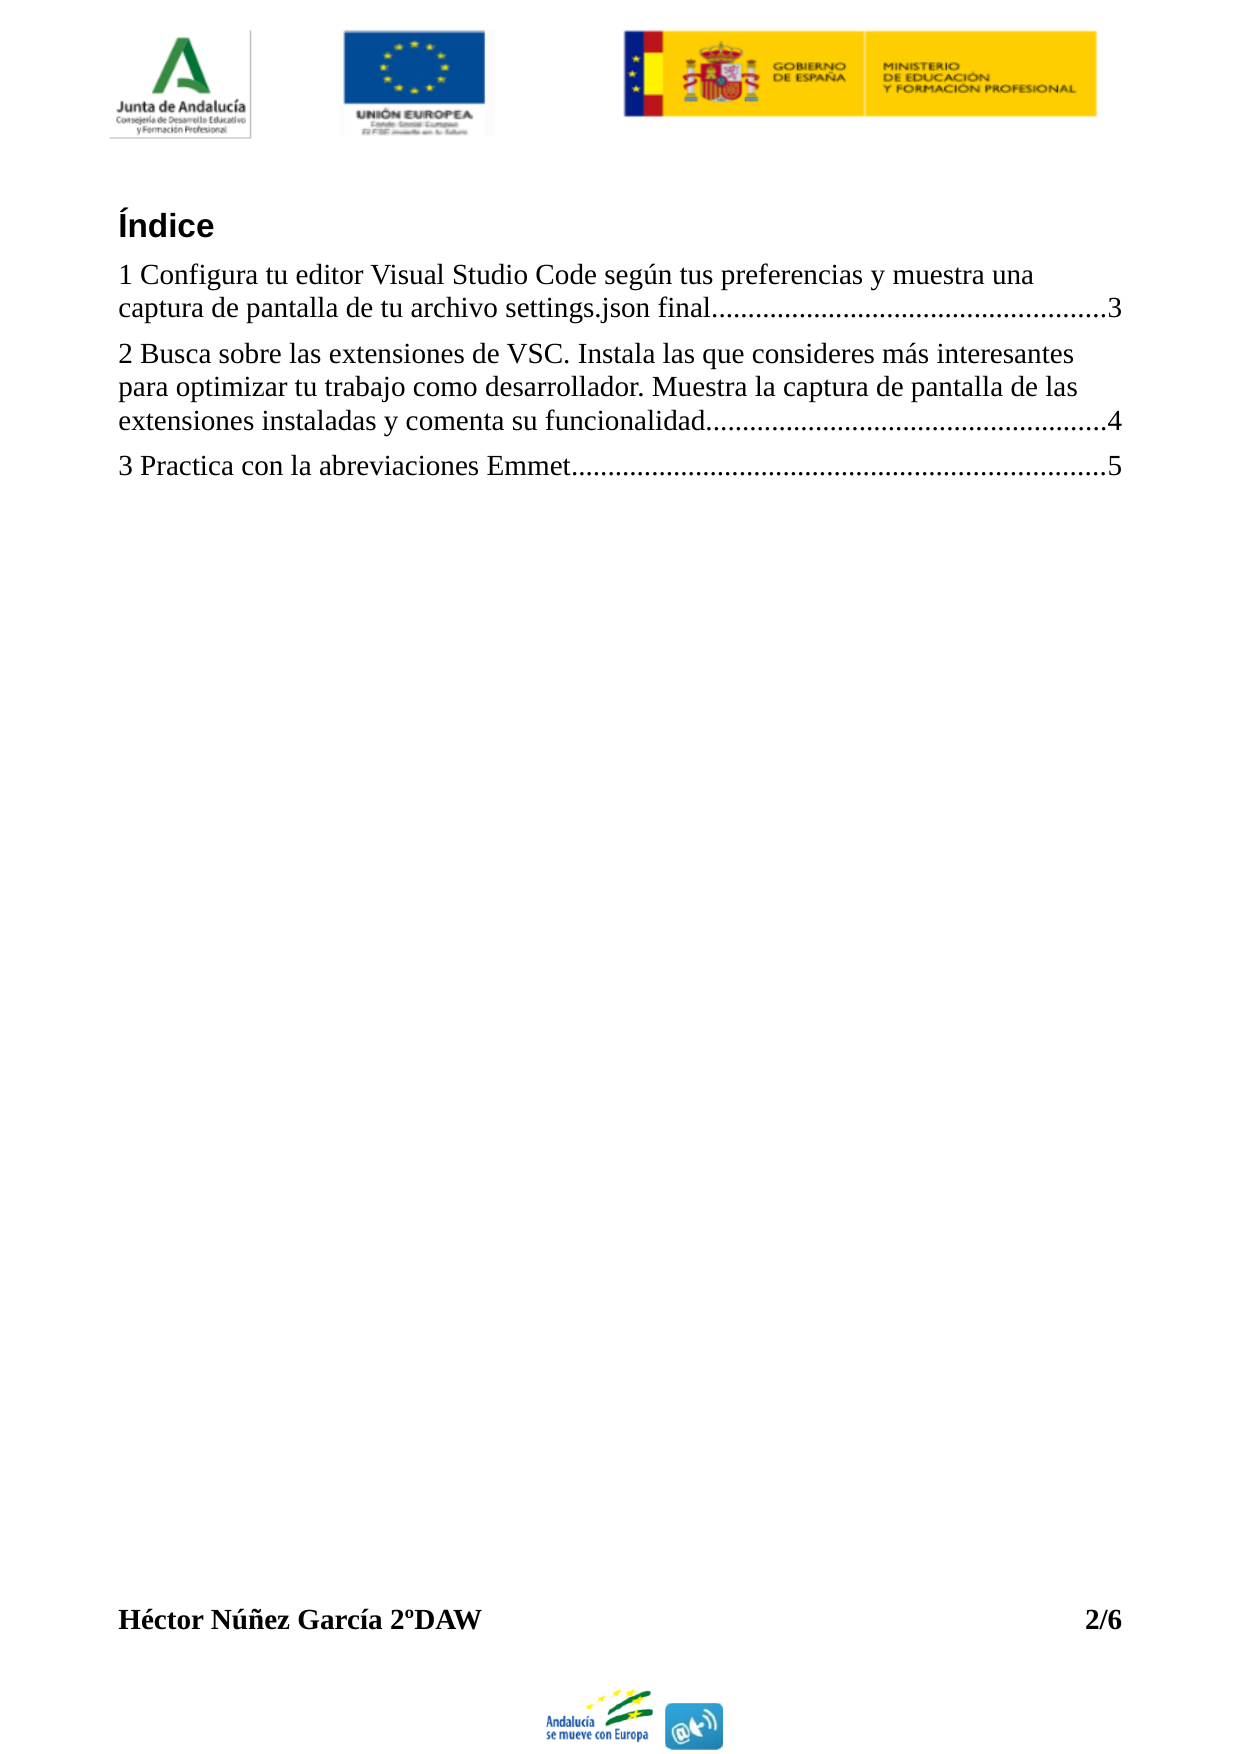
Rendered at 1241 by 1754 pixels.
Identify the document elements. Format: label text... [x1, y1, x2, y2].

subtitle Índice [118, 206, 1122, 244]
picture [107, 11, 1112, 143]
text 1 Configura tu editor Visual Studio Code según tus preferencias y muestra una captura de pantalla de tu archivo settings.json final. 3 [118, 257, 1122, 324]
picture [529, 1665, 727, 1754]
text 3 Practica con la abreviaciones Emmet 5 [118, 448, 1122, 482]
text 2 Busca sobre las extensiones de VSC. Instala las que consideres más interesantes para optimizar tu trabajo como desarrollador. Muestra la captura de pantalla de las extensiones instaladas y comenta su funcionalidad. 4 [118, 336, 1122, 437]
